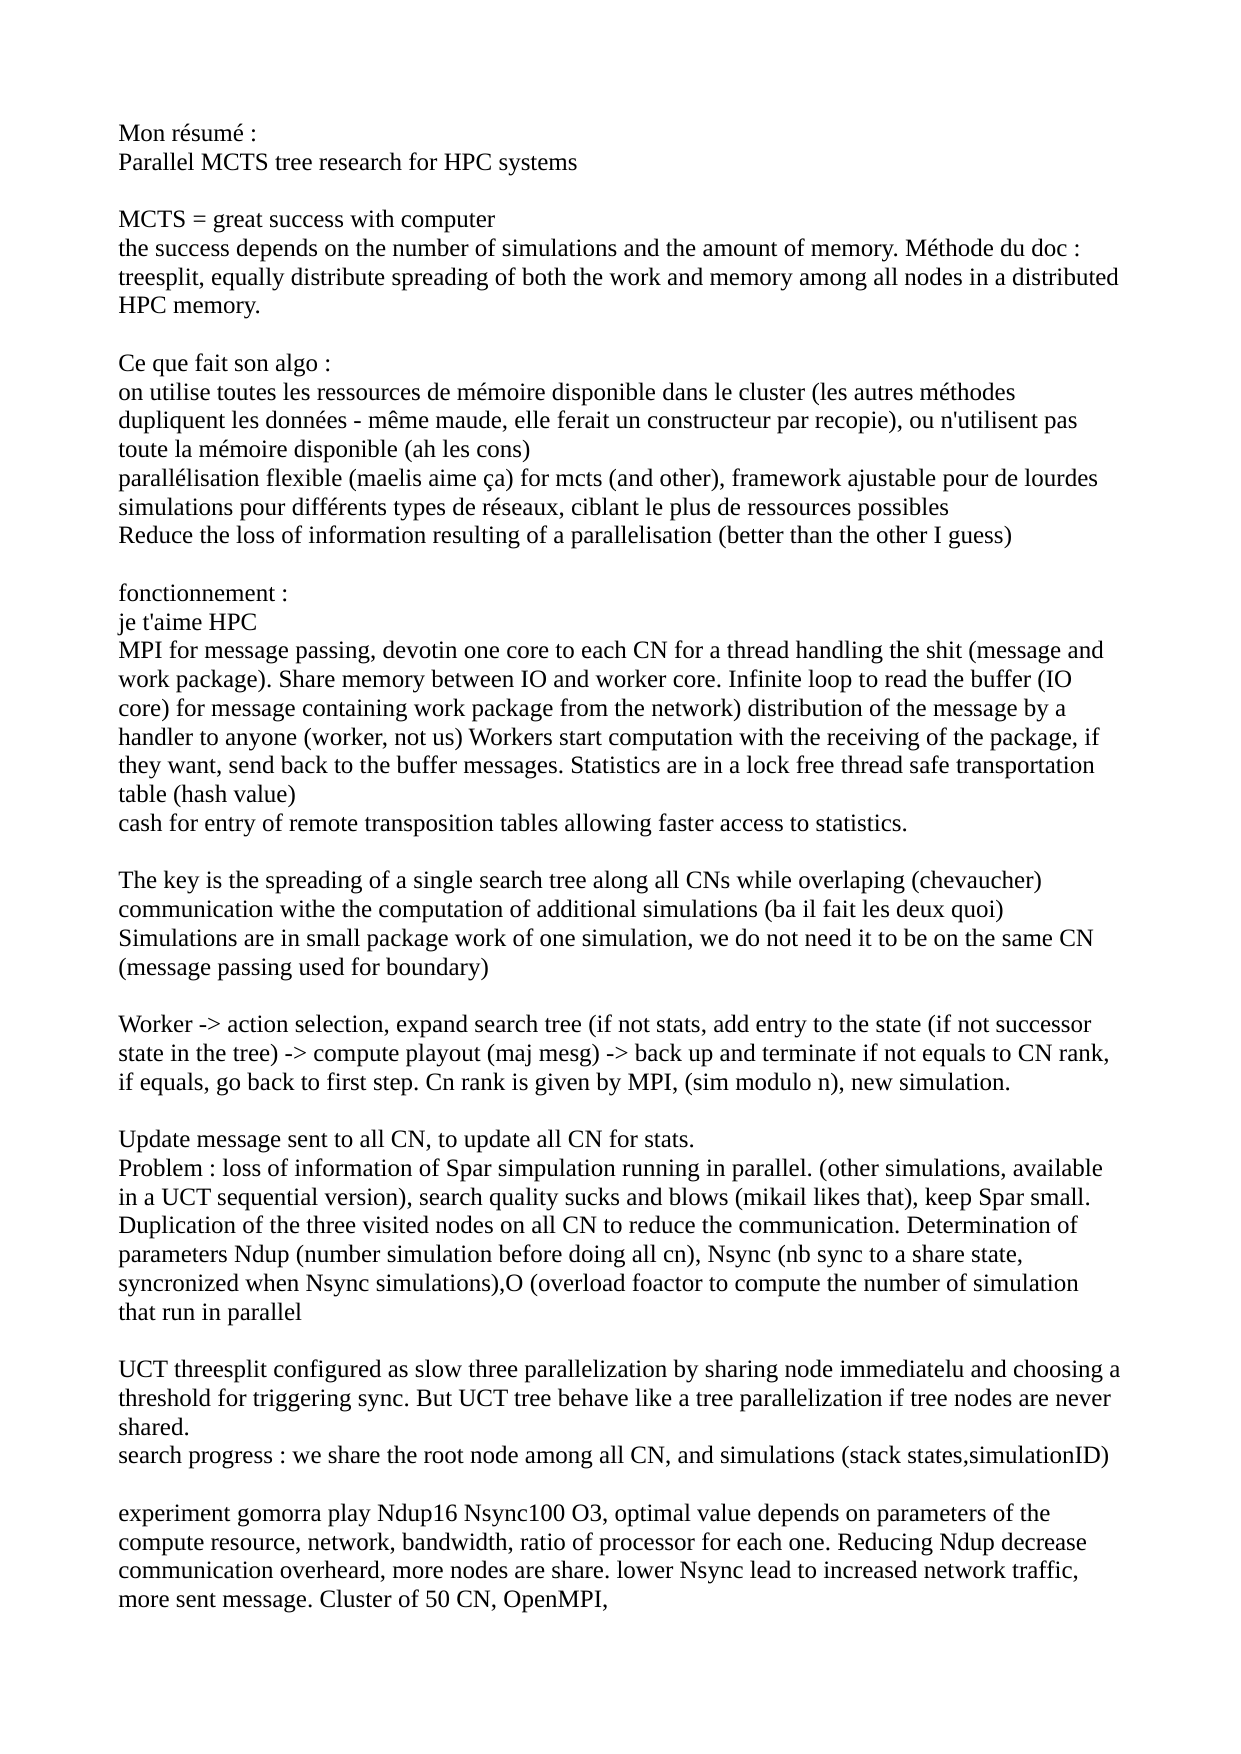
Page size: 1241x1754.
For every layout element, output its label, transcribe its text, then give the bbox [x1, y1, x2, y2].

text Mon résumé : Parallel MCTS tree research for HPC systems MCTS = great success with computer the success depends on the number of simulations and the amount of memory. Méthode du doc : treesplit, equally distribute spreading of both the work and memory among all nodes in a distributed HPC memory. Ce que fait son algo : on utilise toutes les ressources de mémoire disponible dans le cluster (les autres méthodes dupliquent les données - même maude, elle ferait un constructeur par recopie), ou n'utilisent pas toute la mémoire disponible (ah les cons) parallélisation flexible (maelis aime ça) for mcts (and other), framework ajustable pour de lourdes simulations pour différents types de réseaux, ciblant le plus de ressources possibles Reduce the loss of information resulting of a parallelisation (better than the other I guess) fonctionnement : je t'aime HPC MPI for message passing, devotin one core to each CN for a thread handling the shit (message and work package). Share memory between IO and worker core. Infinite loop to read the buffer (IO core) for message containing work package from the network) distribution of the message by a handler to anyone (worker, not us) Workers start computation with the receiving of the package, if they want, send back to the buffer messages. Statistics are in a lock free thread safe transportation table (hash value) cash for entry of remote transposition tables allowing faster access to statistics. The key is the spreading of a single search tree along all CNs while overlaping (chevaucher) communication withe the computation of additional simulations (ba il fait les deux quoi) Simulations are in small package work of one simulation, we do not need it to be on the same CN (message passing used for boundary) Worker -> action selection, expand search tree (if not stats, add entry to the state (if not successor state in the tree) -> compute playout (maj mesg) -> back up and terminate if not equals to CN rank, if equals, go back to first step. Cn rank is given by MPI, (sim modulo n), new simulation. Update message sent to all CN, to update all CN for stats. Problem : loss of information of Spar simpulation running in parallel. (other simulations, available in a UCT sequential version), search quality sucks and blows (mikail likes that), keep Spar small. Duplication of the three visited nodes on all CN to reduce the communication. Determination of parameters Ndup (number simulation before doing all cn), Nsync (nb sync to a share state, syncronized when Nsync simulations),O (overload foactor to compute the number of simulation that run in parallel UCT threesplit configured as slow three parallelization by sharing node immediatelu and choosing a threshold for triggering sync. But UCT tree behave like a tree parallelization if tree nodes are never shared. search progress : we share the root node among all CN, and simulations (stack states,simulationID) experiment gomorra play Ndup16 Nsync100 O3, optimal value depends on parameters of the compute resource, network, bandwidth, ratio of processor for each one. Reducing Ndup decrease communication overheard, more nodes are share. lower Nsync lead to increased network traffic, more sent message. Cluster of 50 CN, OpenMPI, [118, 118, 1122, 1613]
